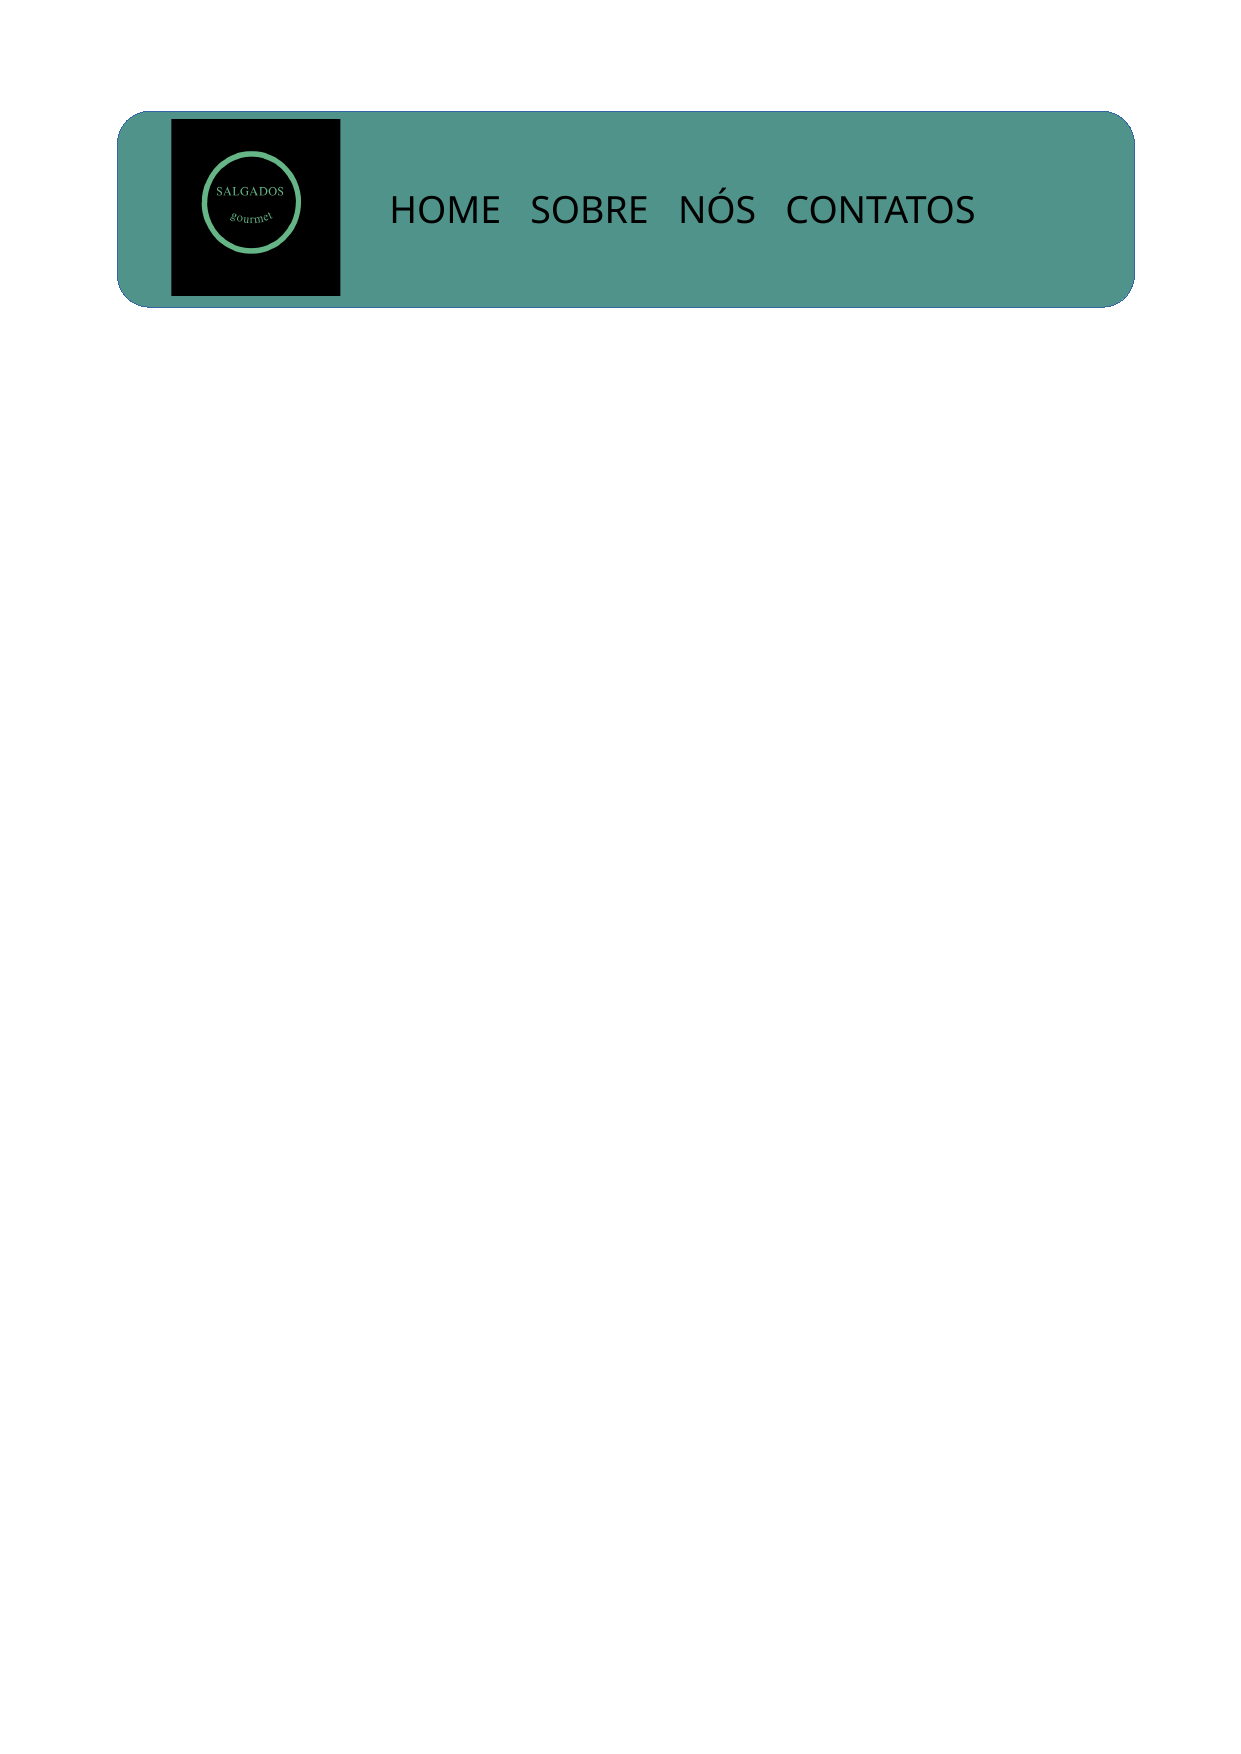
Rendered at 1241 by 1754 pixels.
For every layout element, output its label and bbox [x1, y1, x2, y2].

picture [171, 119, 341, 296]
